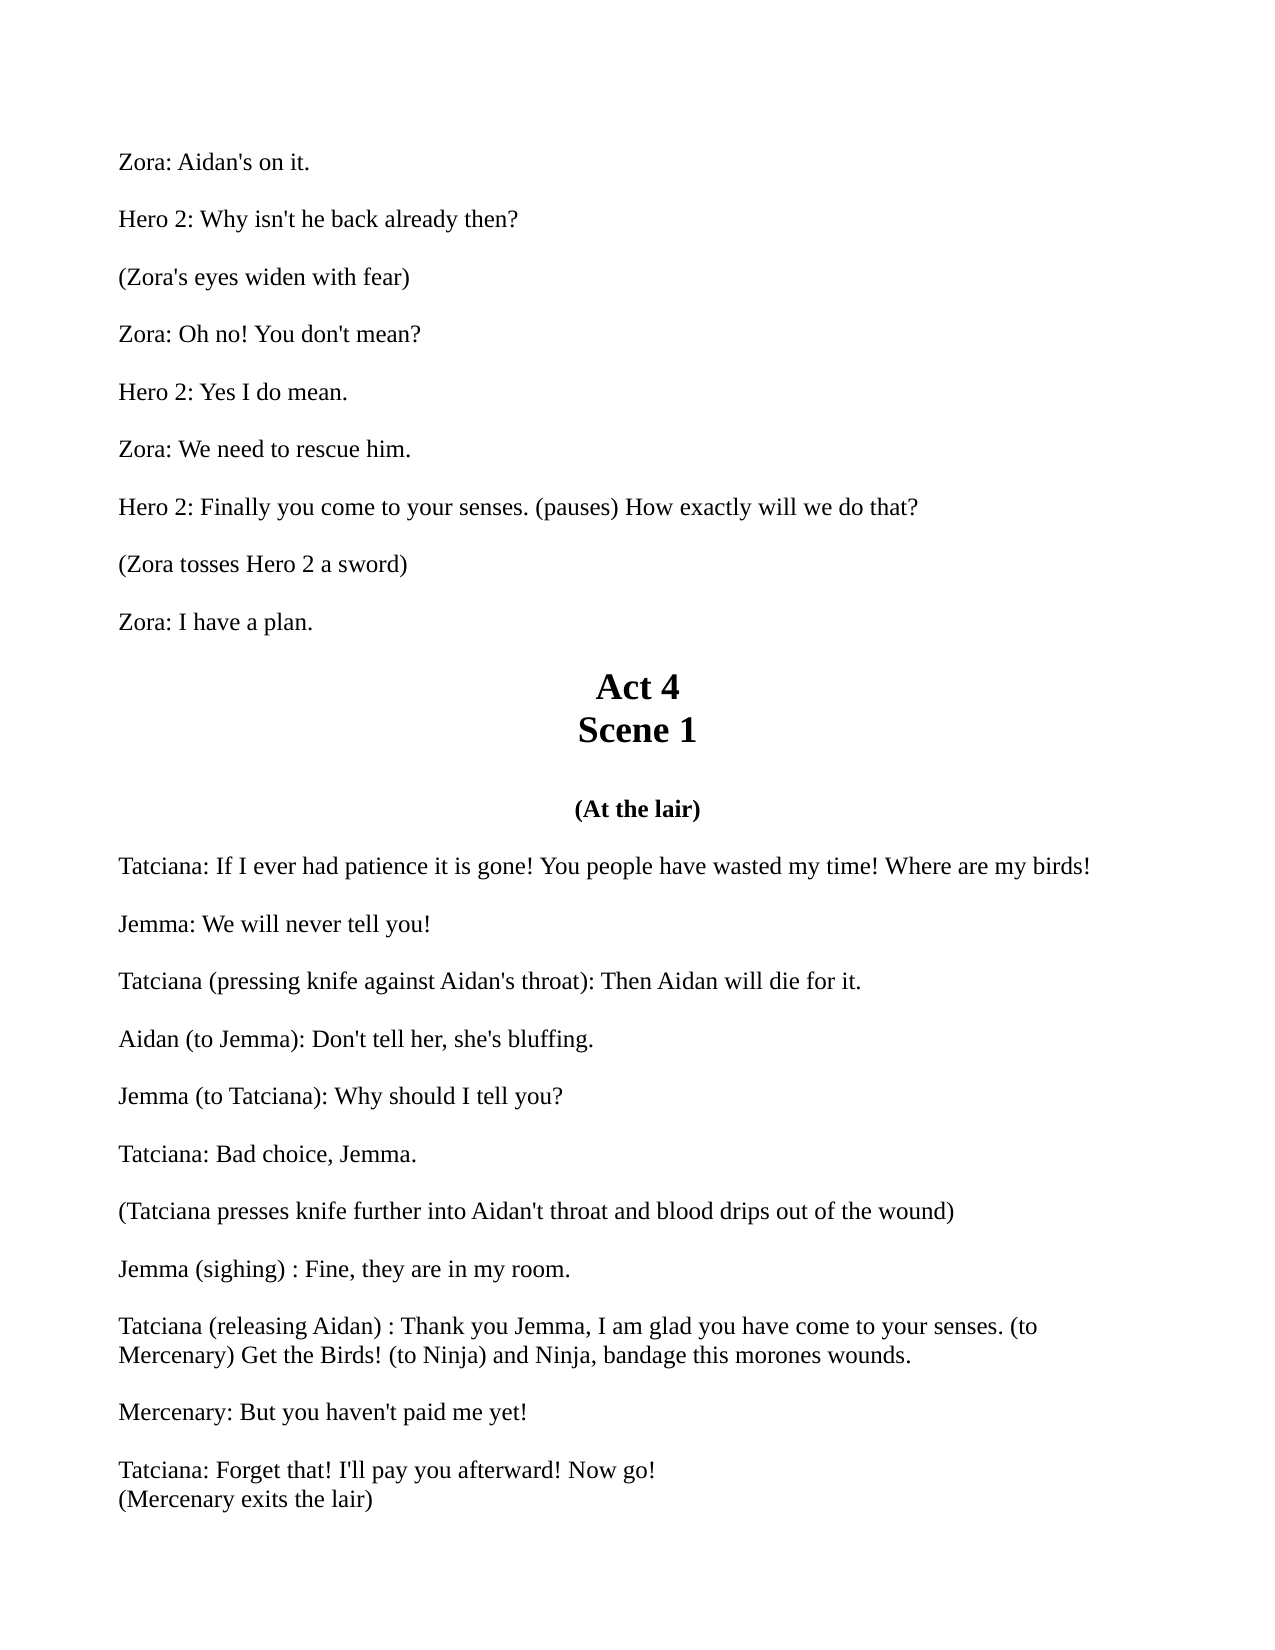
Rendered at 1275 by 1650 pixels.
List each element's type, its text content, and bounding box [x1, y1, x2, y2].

text Aidan (to Jemma): Don't tell her, she's bluffing. [118, 1024, 1157, 1052]
text (At the lair) [118, 794, 1157, 822]
text Jemma: We will never tell you! [118, 909, 1157, 937]
text Hero 2: Why isn't he back already then? [118, 204, 1157, 233]
text Tatciana (pressing knife against Aidan's throat): Then Aidan will die for it. [118, 966, 1157, 995]
text Jemma (sighing) : Fine, they are in my room. [118, 1254, 1157, 1282]
text Tatciana: If I ever had patience it is gone! You people have wasted my time! Where are my birds! [118, 851, 1157, 880]
text (Zora tosses Hero 2 a sword) [118, 549, 1157, 578]
text Zora: I have a plan. [118, 607, 1157, 636]
text Zora: Aidan's on it. [118, 147, 1157, 176]
text Hero 2: Yes I do mean. [118, 377, 1157, 406]
text Scene 1 [118, 707, 1157, 751]
text Tatciana (releasing Aidan) : Thank you Jemma, I am glad you have come to your senses. (to Mercenary) Get the Birds! (to Ninja) and Ninja, bandage this morones wounds. [118, 1311, 1157, 1369]
text Act 4 [118, 664, 1157, 707]
text Zora: We need to rescue him. [118, 434, 1157, 463]
text Zora: Oh no! You don't mean? [118, 319, 1157, 348]
text (Mercenary exits the lair) [118, 1484, 1157, 1512]
text Mercenary: But you haven't paid me yet! [118, 1397, 1157, 1426]
text Tatciana: Forget that! I'll pay you afterward! Now go! [118, 1455, 1157, 1484]
text (Zora's eyes widen with fear) [118, 262, 1157, 291]
text Tatciana: Bad choice, Jemma. [118, 1139, 1157, 1167]
text Hero 2: Finally you come to your senses. (pauses) How exactly will we do that? [118, 492, 1157, 521]
text Jemma (to Tatciana): Why should I tell you? [118, 1081, 1157, 1110]
text (Tatciana presses knife further into Aidan't throat and blood drips out of the wound) [118, 1196, 1157, 1225]
